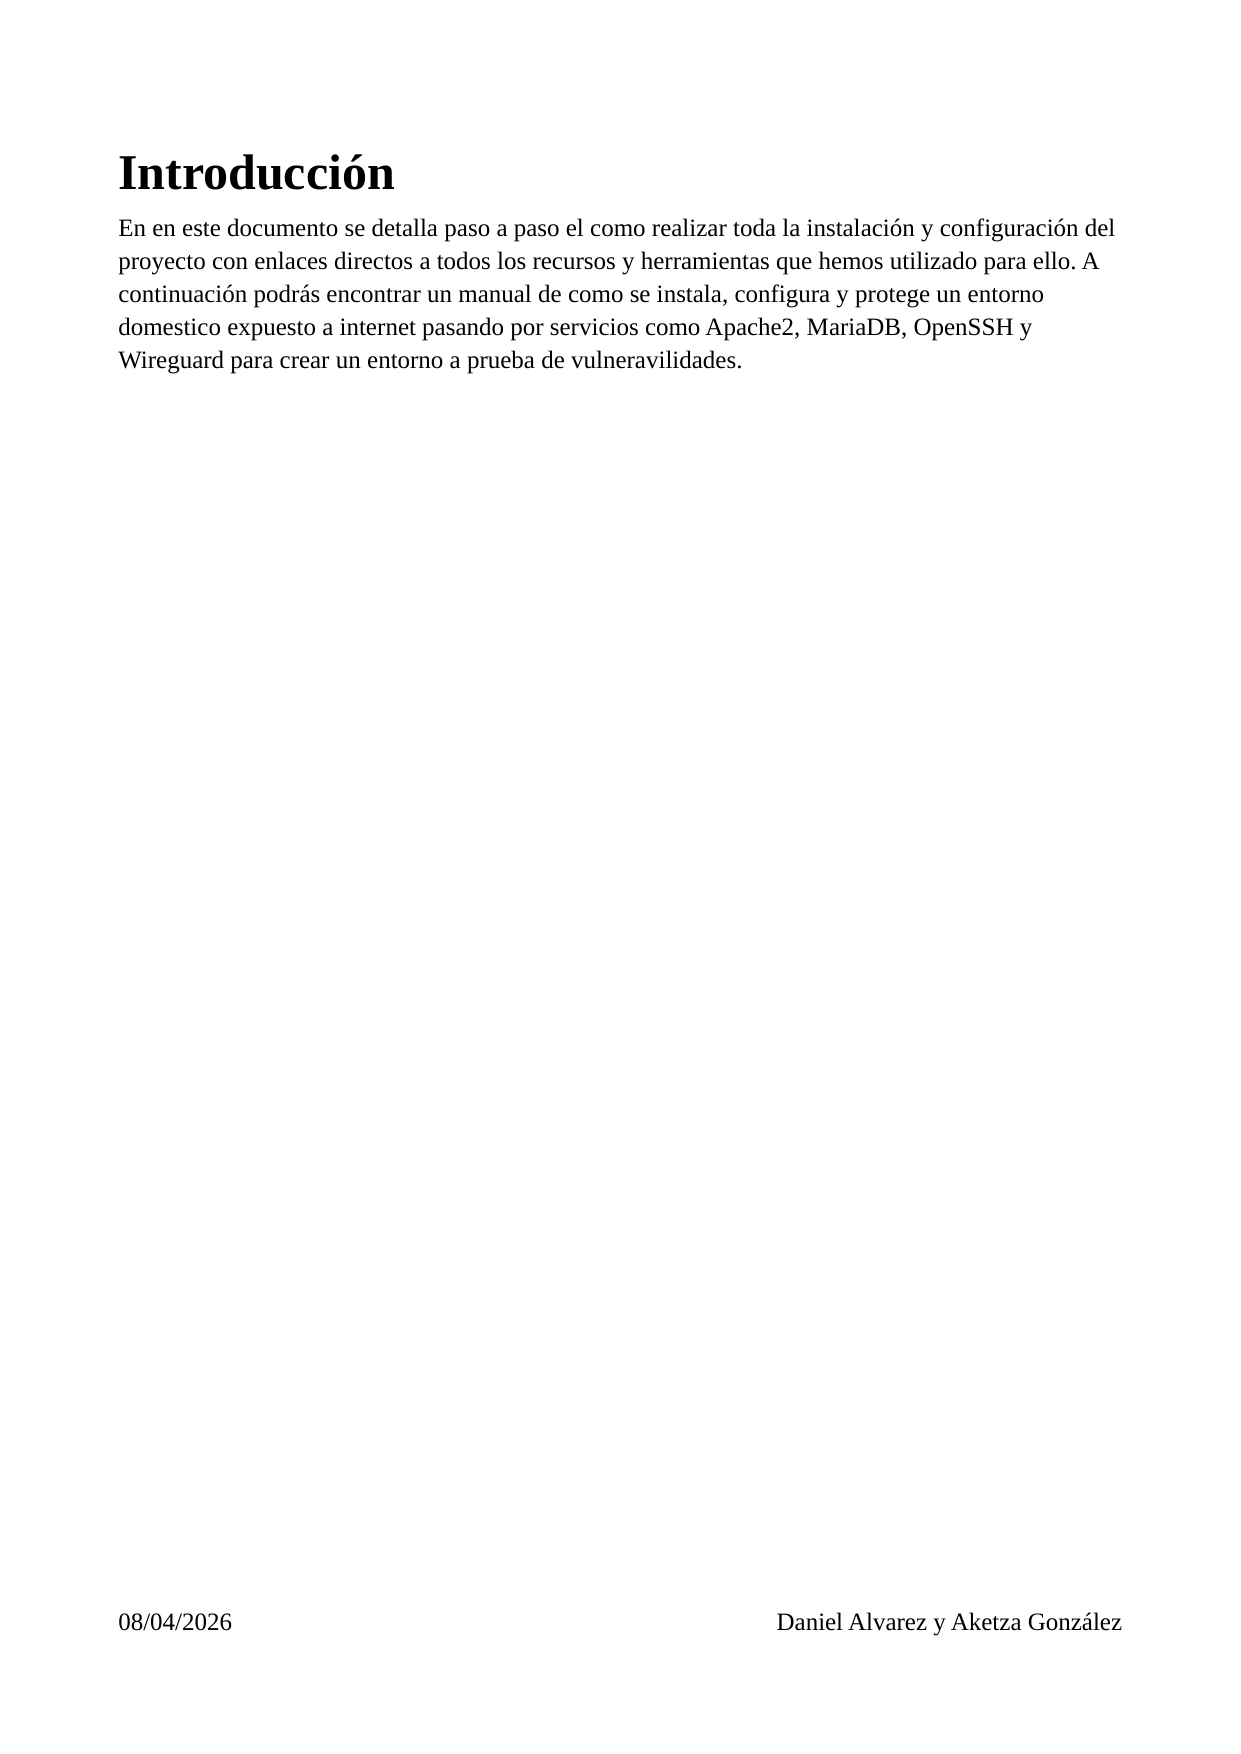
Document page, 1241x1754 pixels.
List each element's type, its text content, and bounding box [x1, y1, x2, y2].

text En en este documento se detalla paso a paso el como realizar toda la instalación y configuración del proyecto con enlaces directos a todos los recursos y herramientas que hemos utilizado para ello. A continuación podrás encontrar un manual de como se instala, configura y protege un entorno domestico expuesto a internet pasando por servicios como Apache2, MariaDB, OpenSSH y Wireguard para crear un entorno a prueba de vulneravilidades. [118, 213, 1122, 374]
subtitle Introducción [118, 143, 1122, 201]
